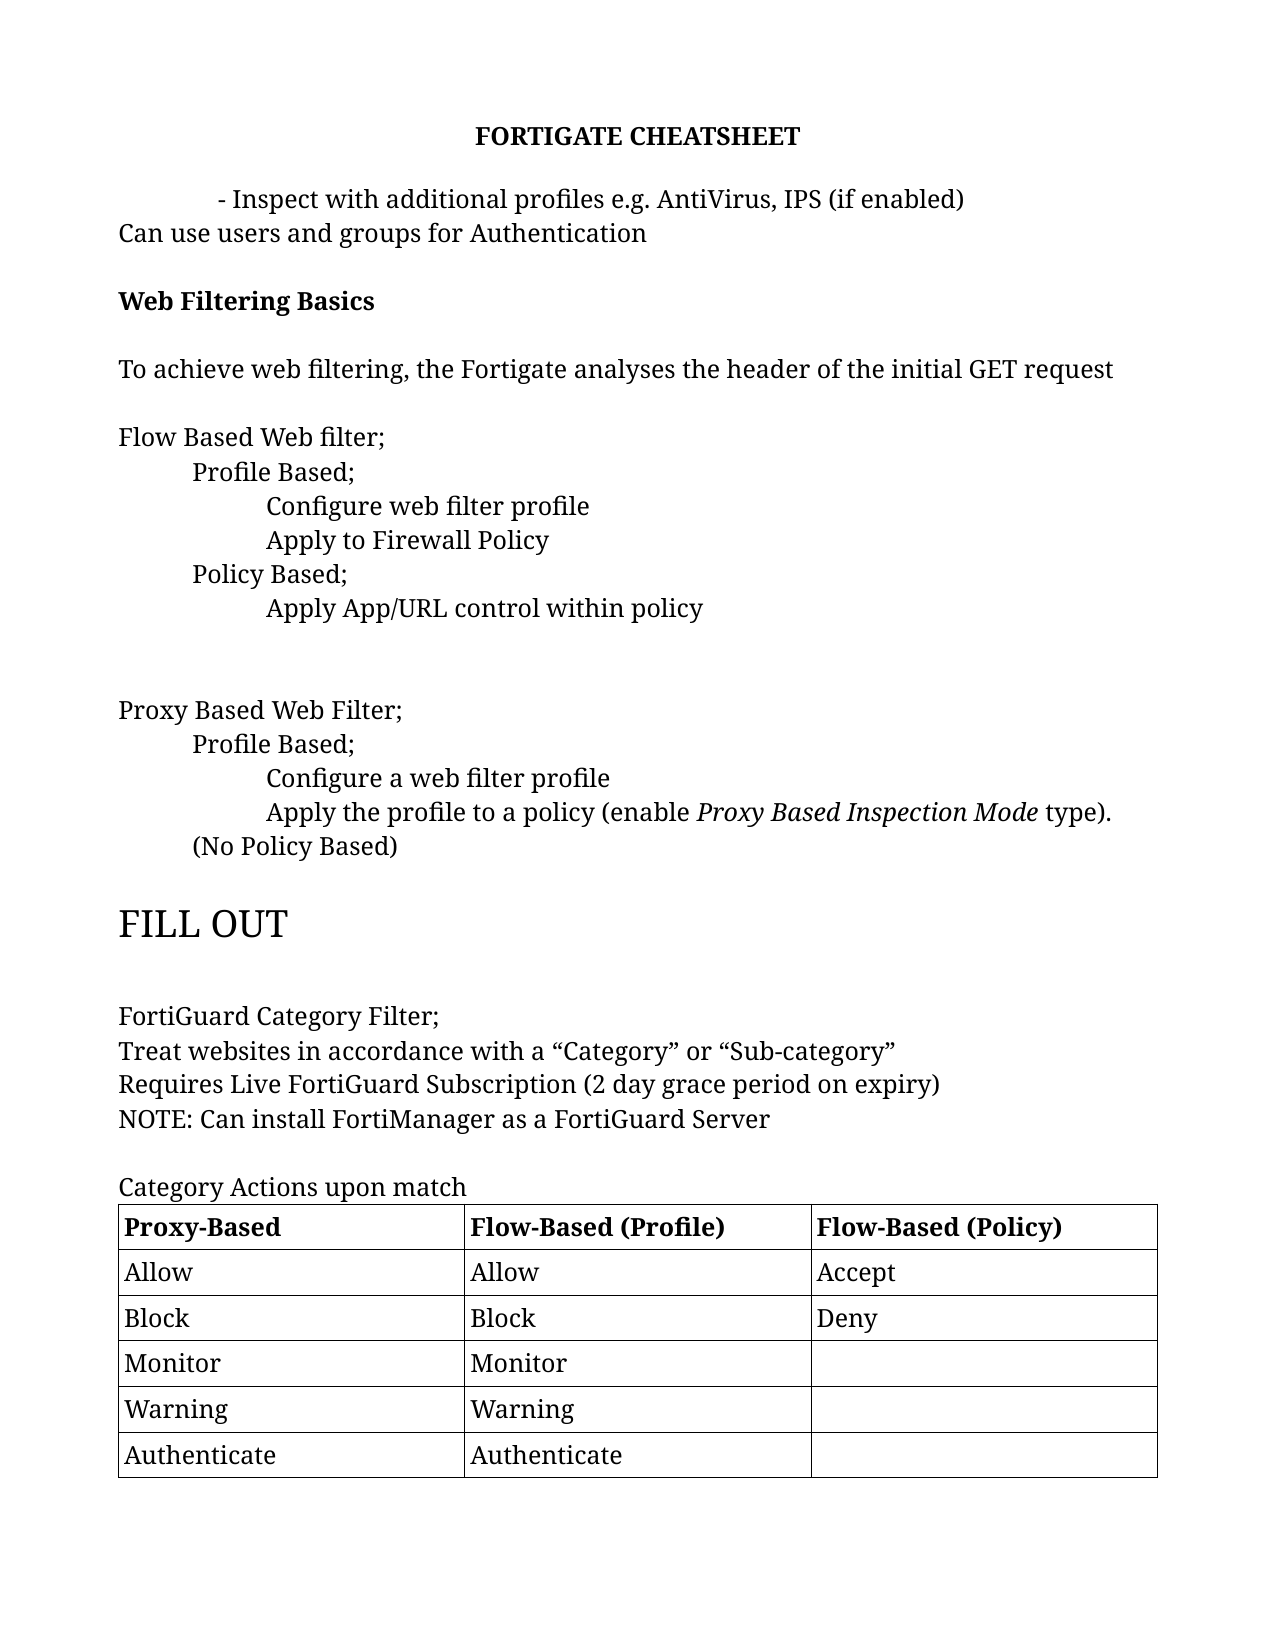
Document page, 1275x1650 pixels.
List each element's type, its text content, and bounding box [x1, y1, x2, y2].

text Apply App/URL control within policy [118, 590, 1157, 624]
text NOTE: Can install FortiManager as a FortiGuard Server [118, 1101, 1157, 1135]
text (No Policy Based) [118, 829, 1157, 863]
text Configure web filter profile [118, 488, 1157, 522]
table_cell Warning [465, 1387, 811, 1432]
table_cell Allow [465, 1250, 811, 1295]
text To achieve web filtering, the Fortigate analyses the header of the initial GET request [118, 352, 1157, 386]
table_cell [812, 1341, 1157, 1386]
text Treat websites in accordance with a “Category” or “Sub-category” [118, 1033, 1157, 1067]
table_cell Authenticate [119, 1433, 464, 1477]
table_cell [812, 1433, 1157, 1477]
text FortiGuard Category Filter; [118, 999, 1157, 1033]
text Policy Based; [118, 556, 1157, 590]
table_cell Deny [812, 1296, 1157, 1340]
text Profile Based; [118, 454, 1157, 488]
text Apply the profile to a policy (enable Proxy Based Inspection Mode type). [118, 795, 1157, 829]
table_cell Block [465, 1296, 811, 1340]
text - Inspect with additional profiles e.g. AntiVirus, IPS (if enabled) [118, 182, 1157, 216]
text FILL OUT [118, 897, 1157, 948]
text Category Actions upon match [118, 1169, 1157, 1203]
table_cell Monitor [119, 1341, 464, 1386]
table_cell Accept [812, 1250, 1157, 1295]
text Flow Based Web filter; [118, 420, 1157, 454]
text Web Filtering Basics [118, 284, 1157, 318]
table_cell Monitor [465, 1341, 811, 1386]
table_cell Block [119, 1296, 464, 1340]
table_header Proxy-Based [119, 1205, 464, 1249]
text Apply to Firewall Policy [118, 522, 1157, 556]
table_cell Warning [119, 1387, 464, 1432]
table_cell Authenticate [465, 1433, 811, 1477]
table_header Flow-Based (Policy) [812, 1205, 1157, 1249]
text Profile Based; [118, 727, 1157, 761]
table_header Flow-Based (Profile) [465, 1205, 811, 1249]
table_cell Allow [119, 1250, 464, 1295]
text Can use users and groups for Authentication [118, 216, 1157, 250]
text Requires Live FortiGuard Subscription (2 day grace period on expiry) [118, 1067, 1157, 1101]
text Proxy Based Web Filter; [118, 693, 1157, 727]
text Configure a web filter profile [118, 761, 1157, 795]
table_cell [812, 1387, 1157, 1432]
